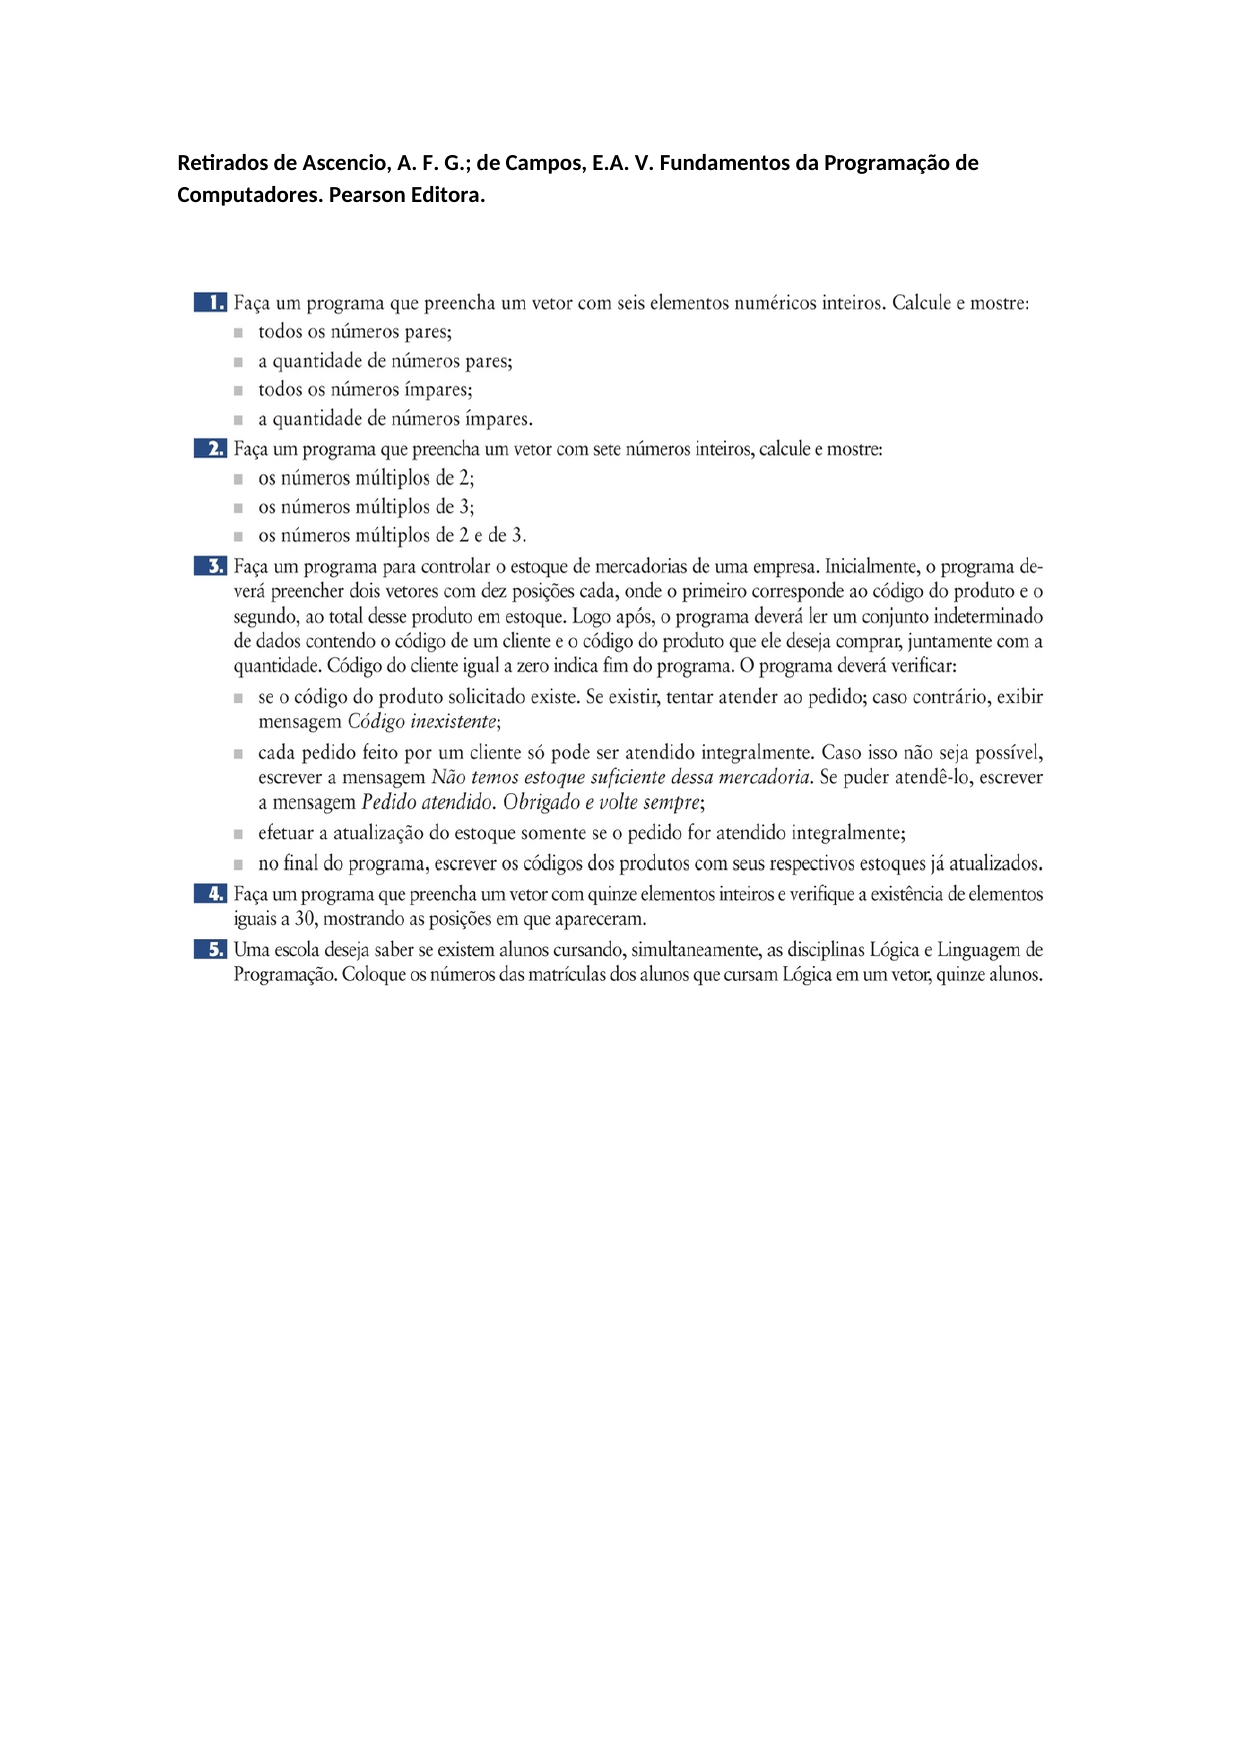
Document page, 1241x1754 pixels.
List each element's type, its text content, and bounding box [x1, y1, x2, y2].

text Retirados de Ascencio, A. F. G.; de Campos, E.A. V. Fundamentos da Programação de Computadores. Pearson Editora. [177, 148, 1063, 208]
picture [177, 285, 1062, 999]
